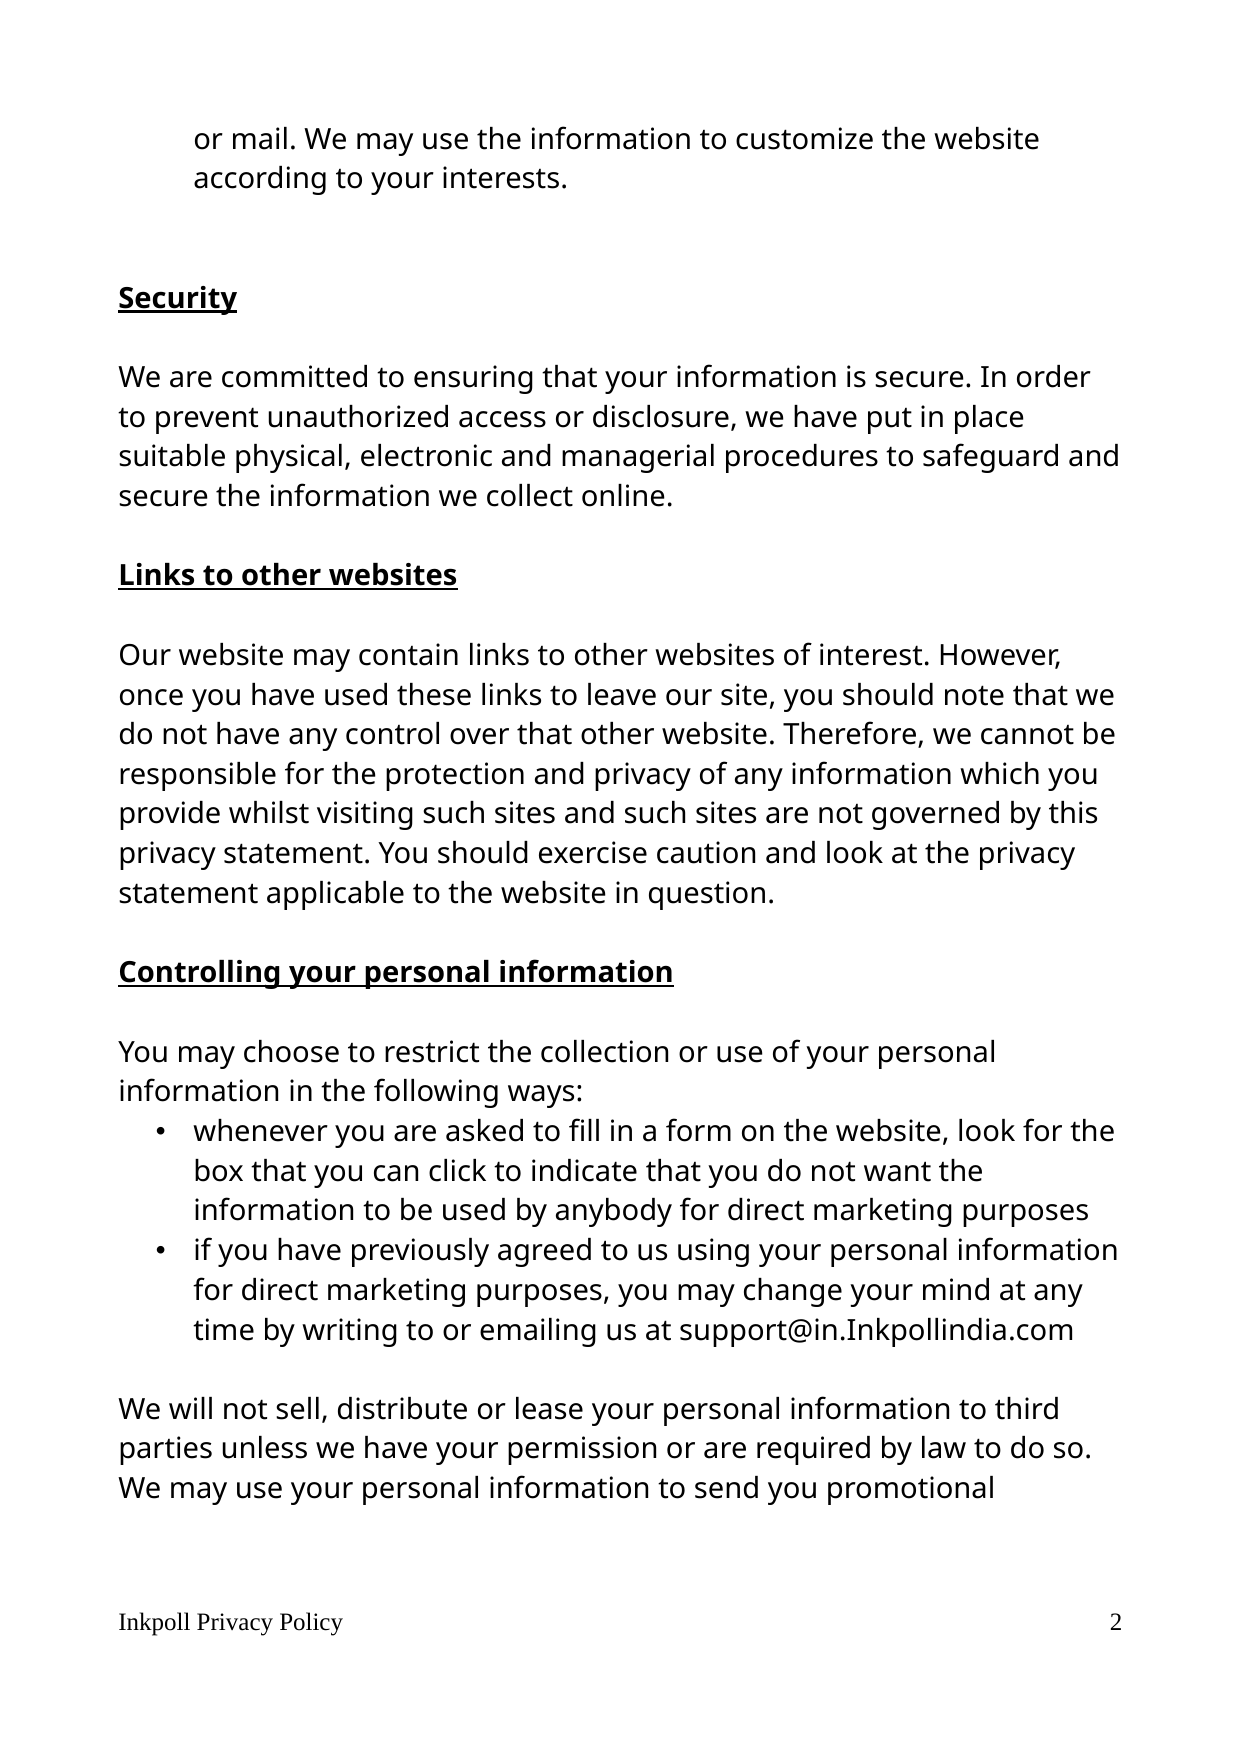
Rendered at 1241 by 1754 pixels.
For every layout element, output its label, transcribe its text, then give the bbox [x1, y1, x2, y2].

list if you have previously agreed to us using your personal information for direct marketing purposes, you may change your mind at any time by writing to or emailing us at support@in.Inkpollindia.com [156, 1229, 1122, 1348]
text We will not sell, distribute or lease your personal information to third parties unless we have your permission or are required by law to do so. We may use your personal information to send you promotional [118, 1388, 1122, 1507]
text We are committed to ensuring that your information is secure. In order to prevent unauthorized access or disclosure, we have put in place suitable physical, electronic and managerial procedures to safeguard and secure the information we collect online. [118, 356, 1122, 515]
list whenever you are asked to fill in a form on the website, look for the box that you can click to indicate that you do not want the information to be used by anybody for direct marketing purposes [156, 1110, 1122, 1229]
text Links to other websites [118, 555, 1122, 594]
text Controlling your personal information [118, 952, 1122, 991]
text Our website may contain links to other websites of interest. However, once you have used these links to leave our site, you should note that we do not have any control over that other website. Therefore, we cannot be responsible for the protection and privacy of any information which you provide whilst visiting such sites and such sites are not governed by this privacy statement. You should exercise caution and look at the privacy statement applicable to the website in question. [118, 634, 1122, 912]
text You may choose to restrict the collection or use of your personal information in the following ways: [118, 1031, 1122, 1110]
list or mail. We may use the information to customize the website according to your interests. [156, 118, 1122, 197]
text Security [118, 277, 1122, 317]
